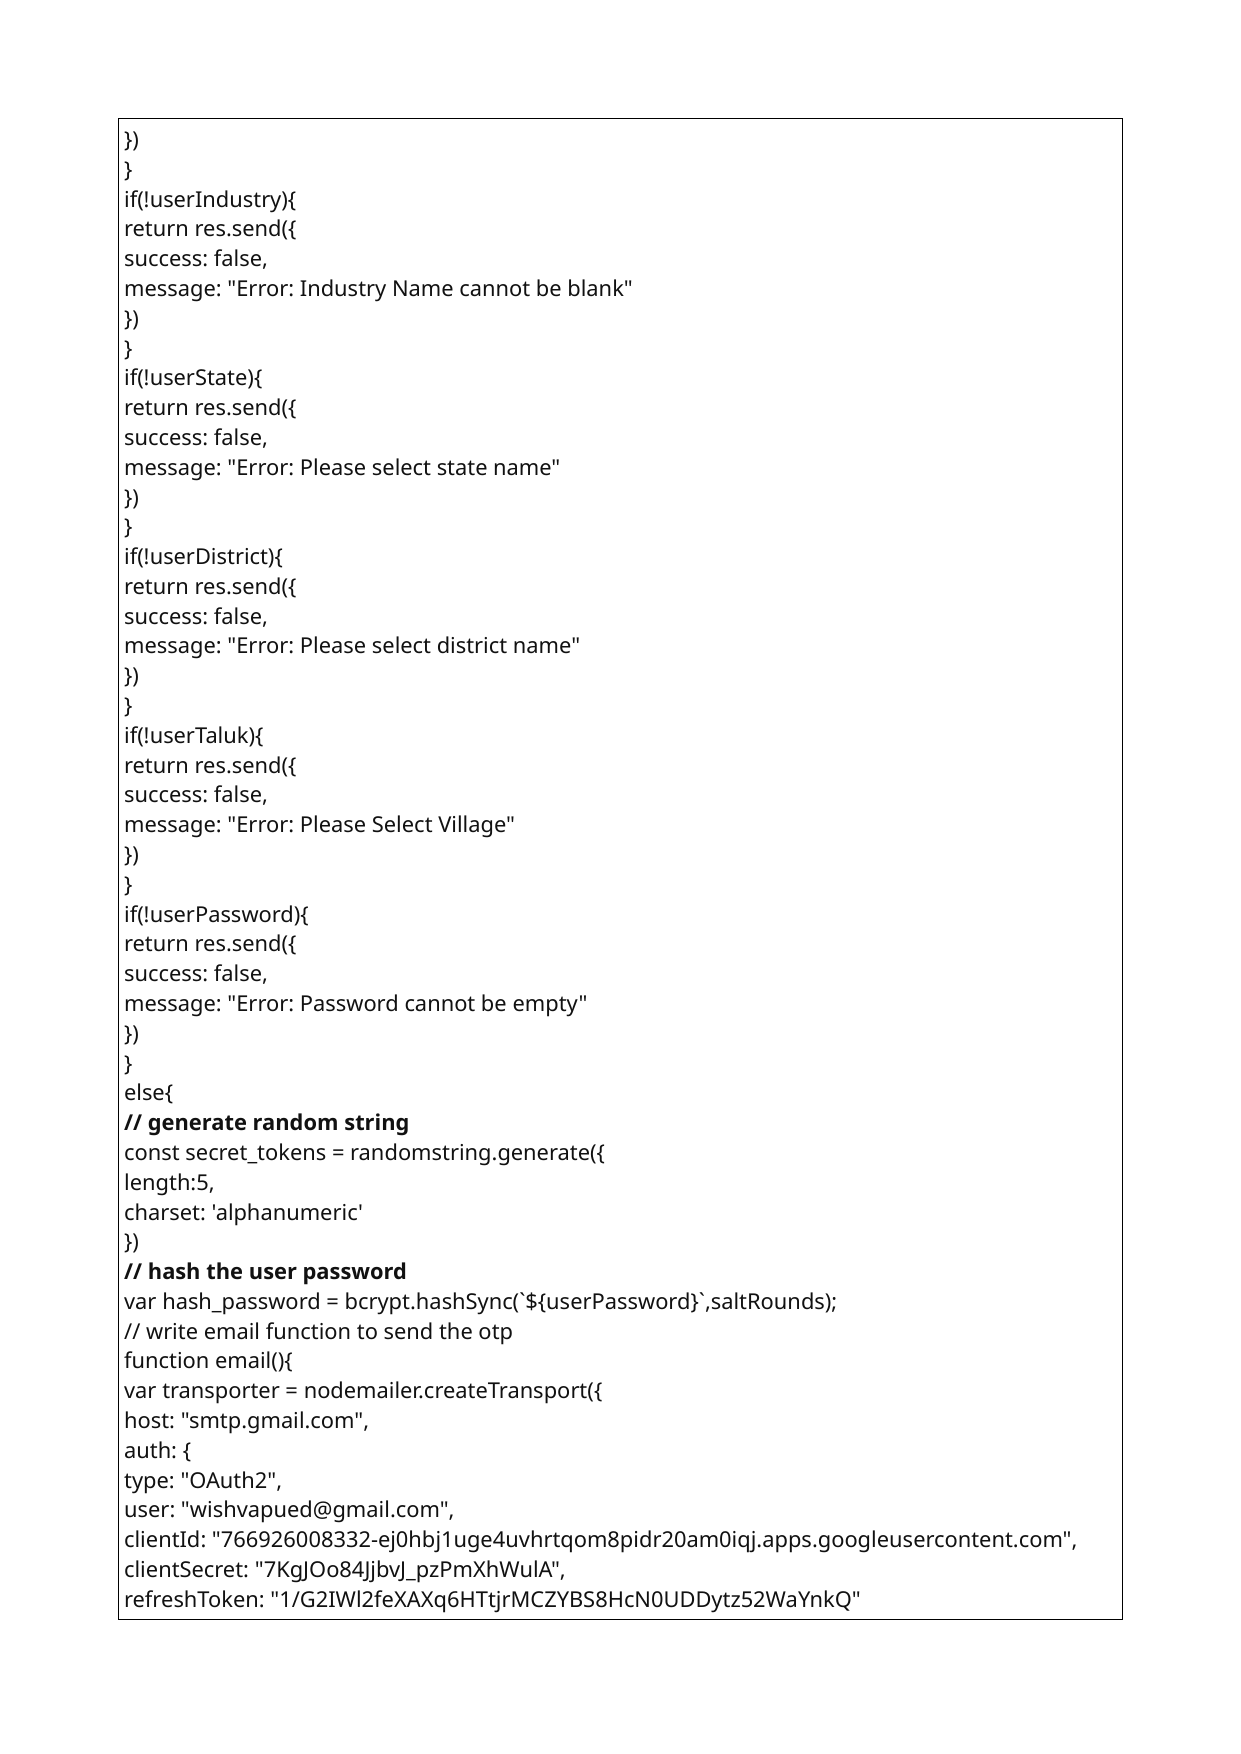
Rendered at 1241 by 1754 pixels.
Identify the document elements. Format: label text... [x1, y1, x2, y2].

table_header }) } if(!userIndustry){ return res.send({ success: false, message: "Error: Industry Name cannot be blank" }) } if(!userState){ return res.send({ success: false, message: "Error: Please select state name" }) } if(!userDistrict){ return res.send({ success: false, message: "Error: Please select district name" }) } if(!userTaluk){ return res.send({ success: false, message: "Error: Please Select Village" }) } if(!userPassword){ return res.send({ success: false, message: "Error: Password cannot be empty" }) } else{ // generate random string const secret_tokens = randomstring.generate({ length:5, charset: 'alphanumeric' }) // hash the user password var hash_password = bcrypt.hashSync(`${userPassword}`,saltRounds); // write email function to send the otp function email(){ var transporter = nodemailer.createTransport({ host: "smtp.gmail.com", auth: { type: "OAuth2", user: "wishvapued@gmail.com", clientId: "766926008332-ej0hbj1uge4uvhrtqom8pidr20am0iqj.apps.googleusercontent.com", clientSecret: "7KgJOo84JjbvJ_pzPmXhWulA", refreshToken: "1/G2IWl2feXAXq6HTtjrMCZYBS8HcN0UDDytz52WaYnkQ" [119, 119, 1122, 1619]
